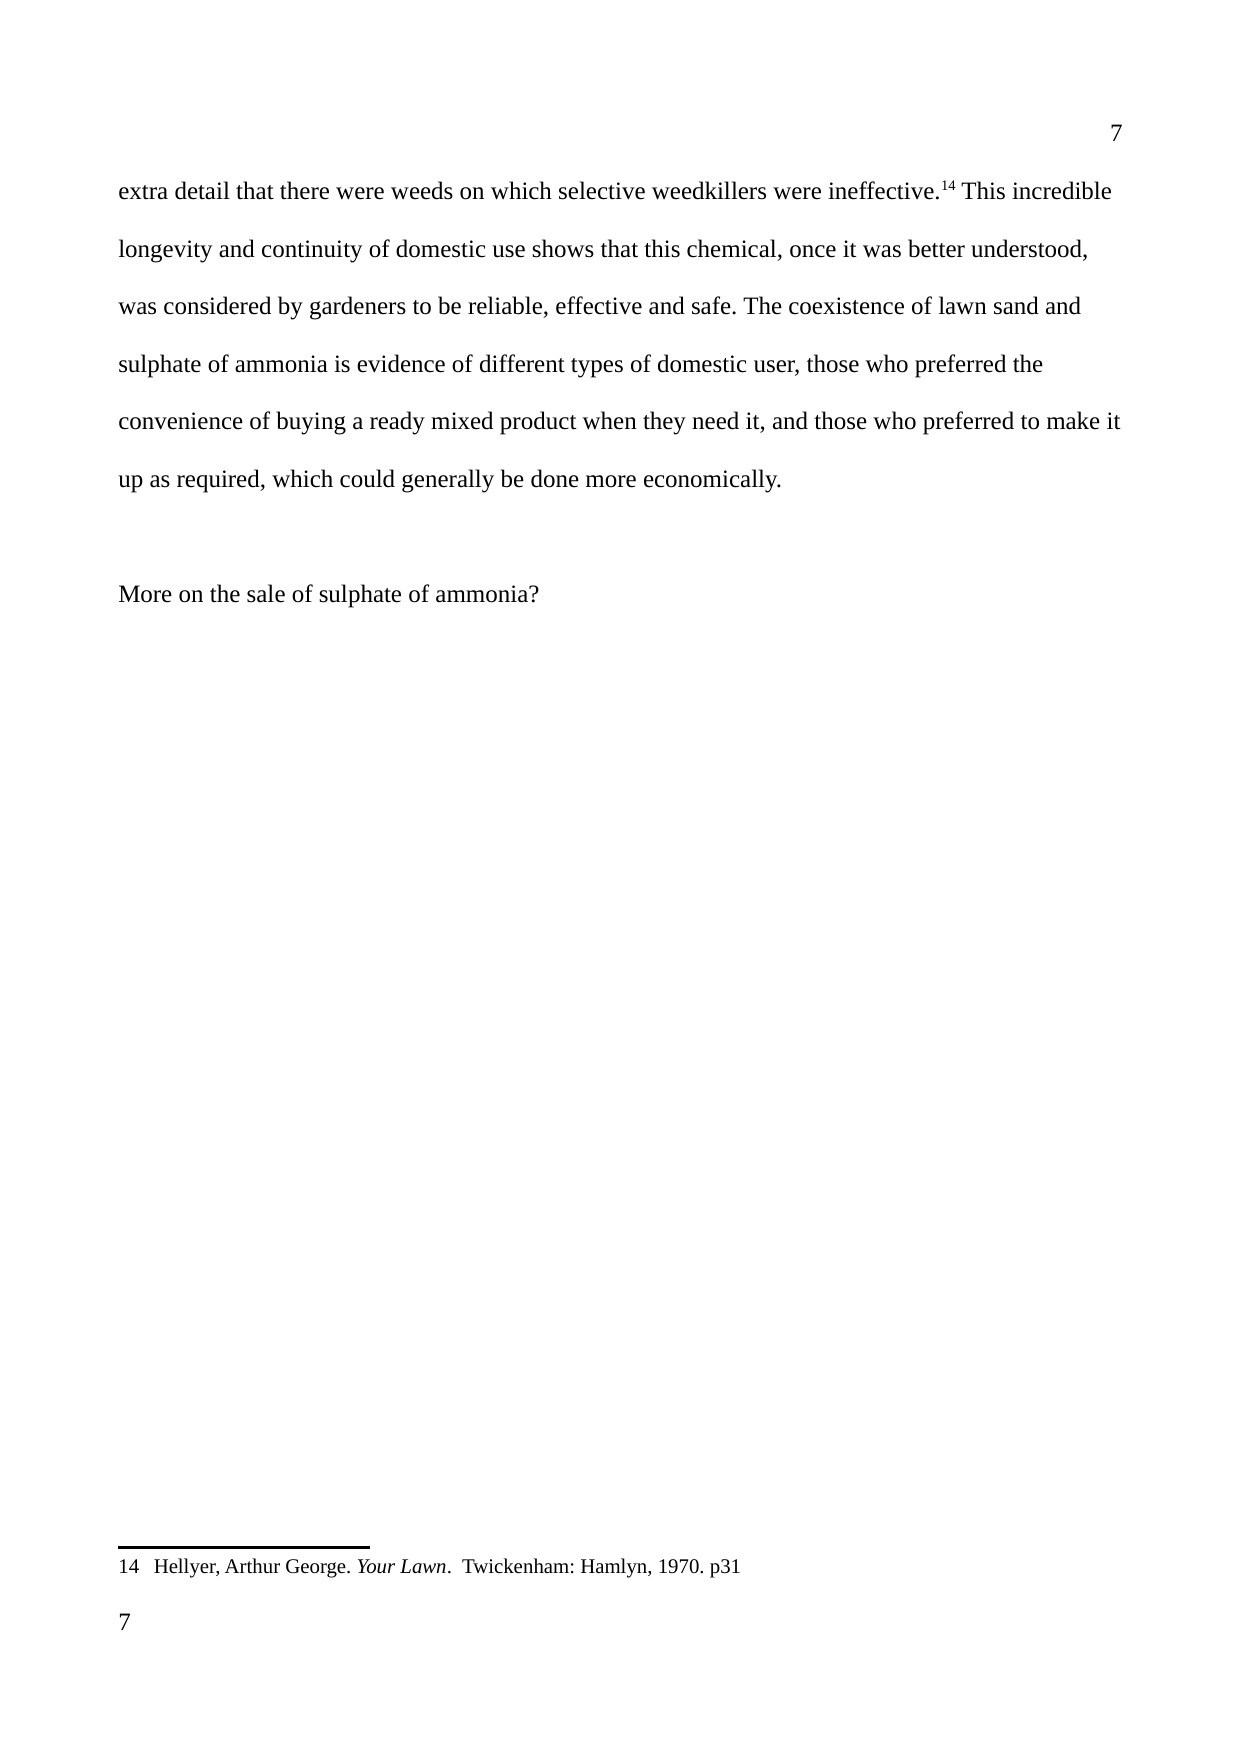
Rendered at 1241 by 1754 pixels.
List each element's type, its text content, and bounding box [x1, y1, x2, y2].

text extra detail that there were weeds on which selective weedkillers were ineffective. This incredible longevity and continuity of domestic use shows that this chemical, once it was better understood, was considered by gardeners to be reliable, effective and safe. The coexistence of lawn sand and sulphate of ammonia is evidence of different types of domestic user, those who preferred the convenience of buying a ready mixed product when they need it, and those who preferred to make it up as required, which could generally be done more economically. [118, 176, 1122, 493]
text Hellyer, Arthur George. Your Lawn. Twickenham: Hamlyn, 1970. p31 [118, 1553, 1122, 1578]
text More on the sale of sulphate of ammonia? [118, 579, 1122, 608]
